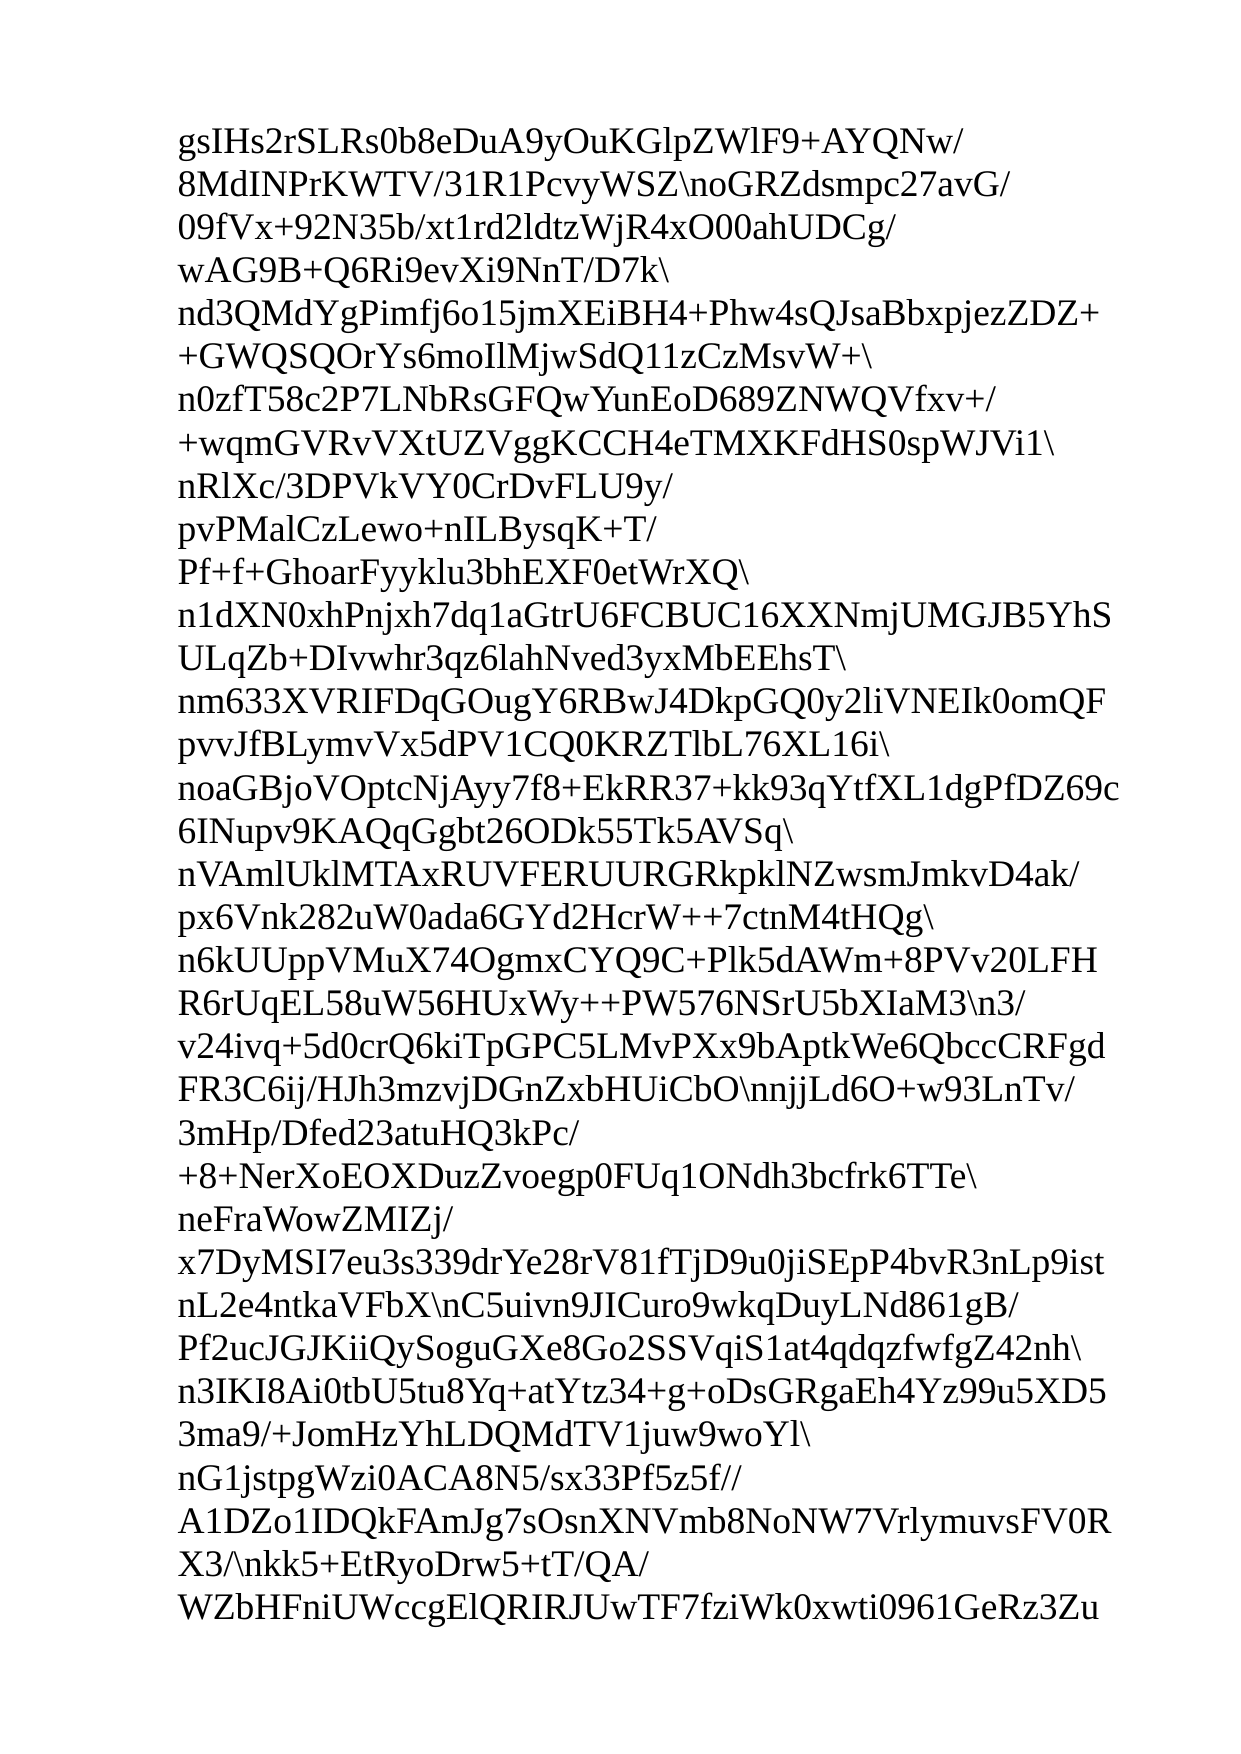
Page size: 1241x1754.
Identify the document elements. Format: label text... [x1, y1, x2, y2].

list gsIHs2rSLRs0b8eDuA9yOuKGlpZWlF9+AYQNw/8MdINPrKWTV/31R1PcvyWSZ\noGRZdsmpc27avG/09fVx+92N35b/xt1rd2ldtzWjR4xO00ahUDCg/wAG9B+Q6Ri9evXi9NnT/D7k\nd3QMdYgPimfj6o15jmXEiBH4+Phw4sQJsaBbxpjezZDZ++GWQSQOrYs6moIlMjwSdQ11zCzMsvW+\n0zfT58c2P7LNbRsGFQwYunEoD689ZNWQVfxv+/+wqmGVRvVXtUZVggKCCH4eTMXKFdHS0spWJVi1\nRlXc/3DPVkVY0CrDvFLU9y/pvPMalCzLewo+nILBysqK+T/Pf+f+GhoarFyyklu3bhEXF0etWrXQ\n1dXN0xhPnjxh7dq1aGtrU6FCBUC16XXNmjUMGJB5YhSULqZb+DIvwhr3qz6lahNved3yxMbEEhsT\nm633XVRIFDqGOugY6RBwJ4DkpGQ0y2liVNEIk0omQFpvvJfBLymvVx5dPV1CQ0KRZTlbL76XL16i\noaGBjoVOptcNjAyy7f8+EkRR37+kk93qYtfXL1dgPfDZ69c6INupv9KAQqGgbt26ODk55Tk5AVSq\nVAmlUklMTAxRUVFERUURGRkpklNZwsmJmkvD4ak/px6Vnk282uW0ada6GYd2HcrW++7ctnM4tHQg\n6kUUppVMuX74OgmxCYQ9C+Plk5dAWm+8PVv20LFHR6rUqEL58uW56HUxWy++PW576NSrU5bXIaM3\n3/v24ivq+5d0crQ6kiTpGPC5LMvPXx9bAptkWe6QbccCRFgdFR3C6ij/HJh3mzvjDGnZxbHUiCbO\nnjjLd6O+w93LnTv/3mHp/Dfed23atuHQ3kPc/+8+NerXoEOXDuzZvoegp0FUq1ONdh3bcfrk6TTe\neFraWowZMIZj/x7DyMSI7eu3s339drYe28rV81fTjD9u0jiSEpP4bvR3nLp9istnL2e4ntkaVFbX\nC5uivn9JICuro9wkqDuyLNd861gB/Pf2ucJGJKiiQySoguGXe8Go2SSVqiS1at4qdqzfwfgZ42nh\n3IKI8Ai0tbU5tu8Yq+atYtz34+g+oDsGRgaEh4Yz99u5XD53ma9/+JomHzYhLDQMdTV1juw9woYl\nG1jstpgWzi0ACA8N5/sx33Pf5z5f//A1DZo1IDQkFAmJg7sOsnXNVmb8NoNW7VrlymuvsFV0RX3/\nkk5+EtRyoDrw5+tT/QA/WZbHFniUWccgElQRIRJUwTF7fziWk0xwti0961GeRz3Zu [177, 118, 1122, 1627]
